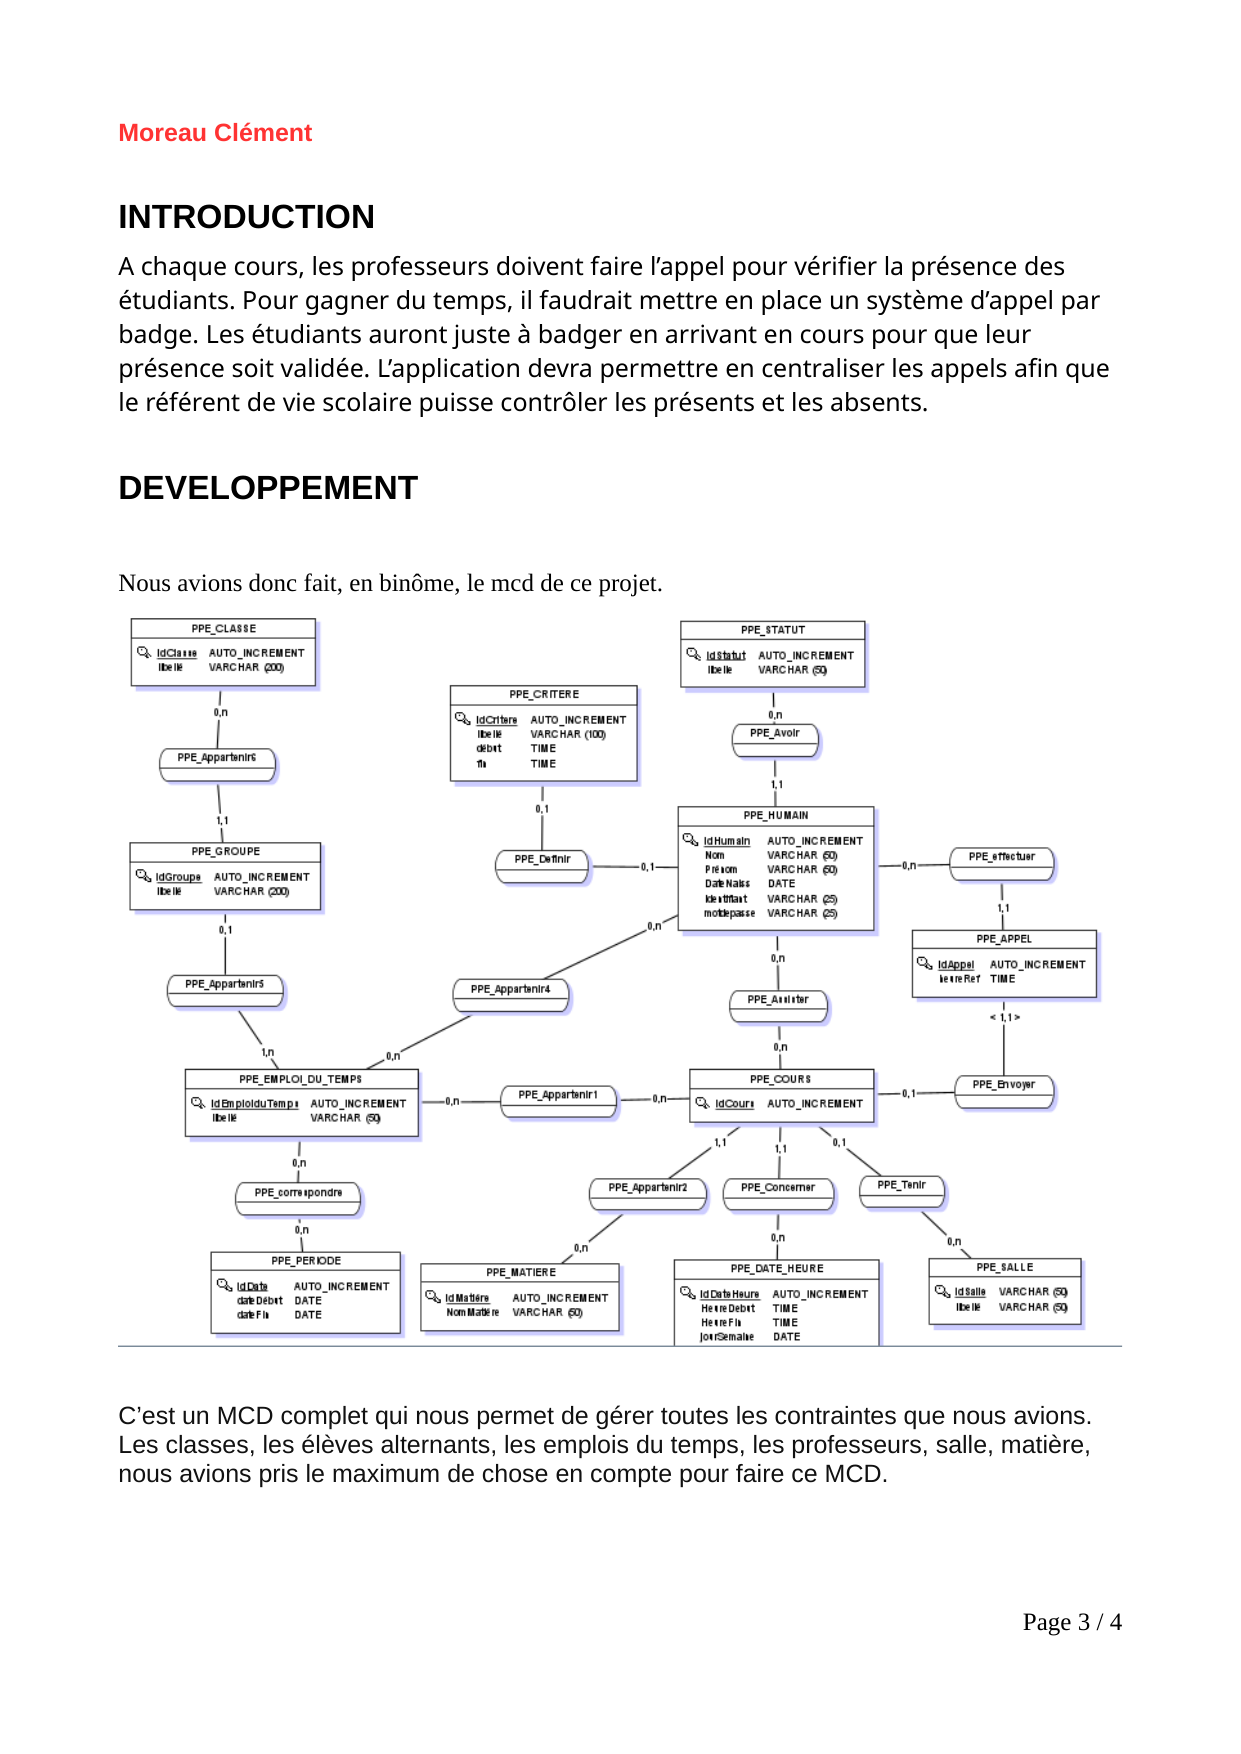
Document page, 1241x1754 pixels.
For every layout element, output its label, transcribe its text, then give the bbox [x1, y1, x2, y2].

text A chaque cours, les professeurs doivent faire l’appel pour vérifier la présence des étudiants. Pour gagner du temps, il faudrait mettre en place un système d’appel par badge. Les étudiants auront juste à badger en arrivant en cours pour que leur présence soit validée. L’application devra permettre en centraliser les appels afin que le référent de vie scolaire puisse contrôler les présents et les absents. [118, 248, 1122, 419]
picture [118, 617, 1123, 1347]
text Nous avions donc fait, en binôme, le mcd de ce projet. [118, 568, 1122, 597]
subtitle DEVELOPPEMENT [118, 468, 1122, 507]
text Les classes, les élèves alternants, les emplois du temps, les professeurs, salle, matière, nous avions pris le maximum de chose en compte pour faire ce MCD. [118, 1430, 1122, 1487]
subtitle INTRODUCTION [118, 197, 1122, 236]
text C’est un MCD complet qui nous permet de gérer toutes les contraintes que nous avions. [118, 1401, 1122, 1430]
